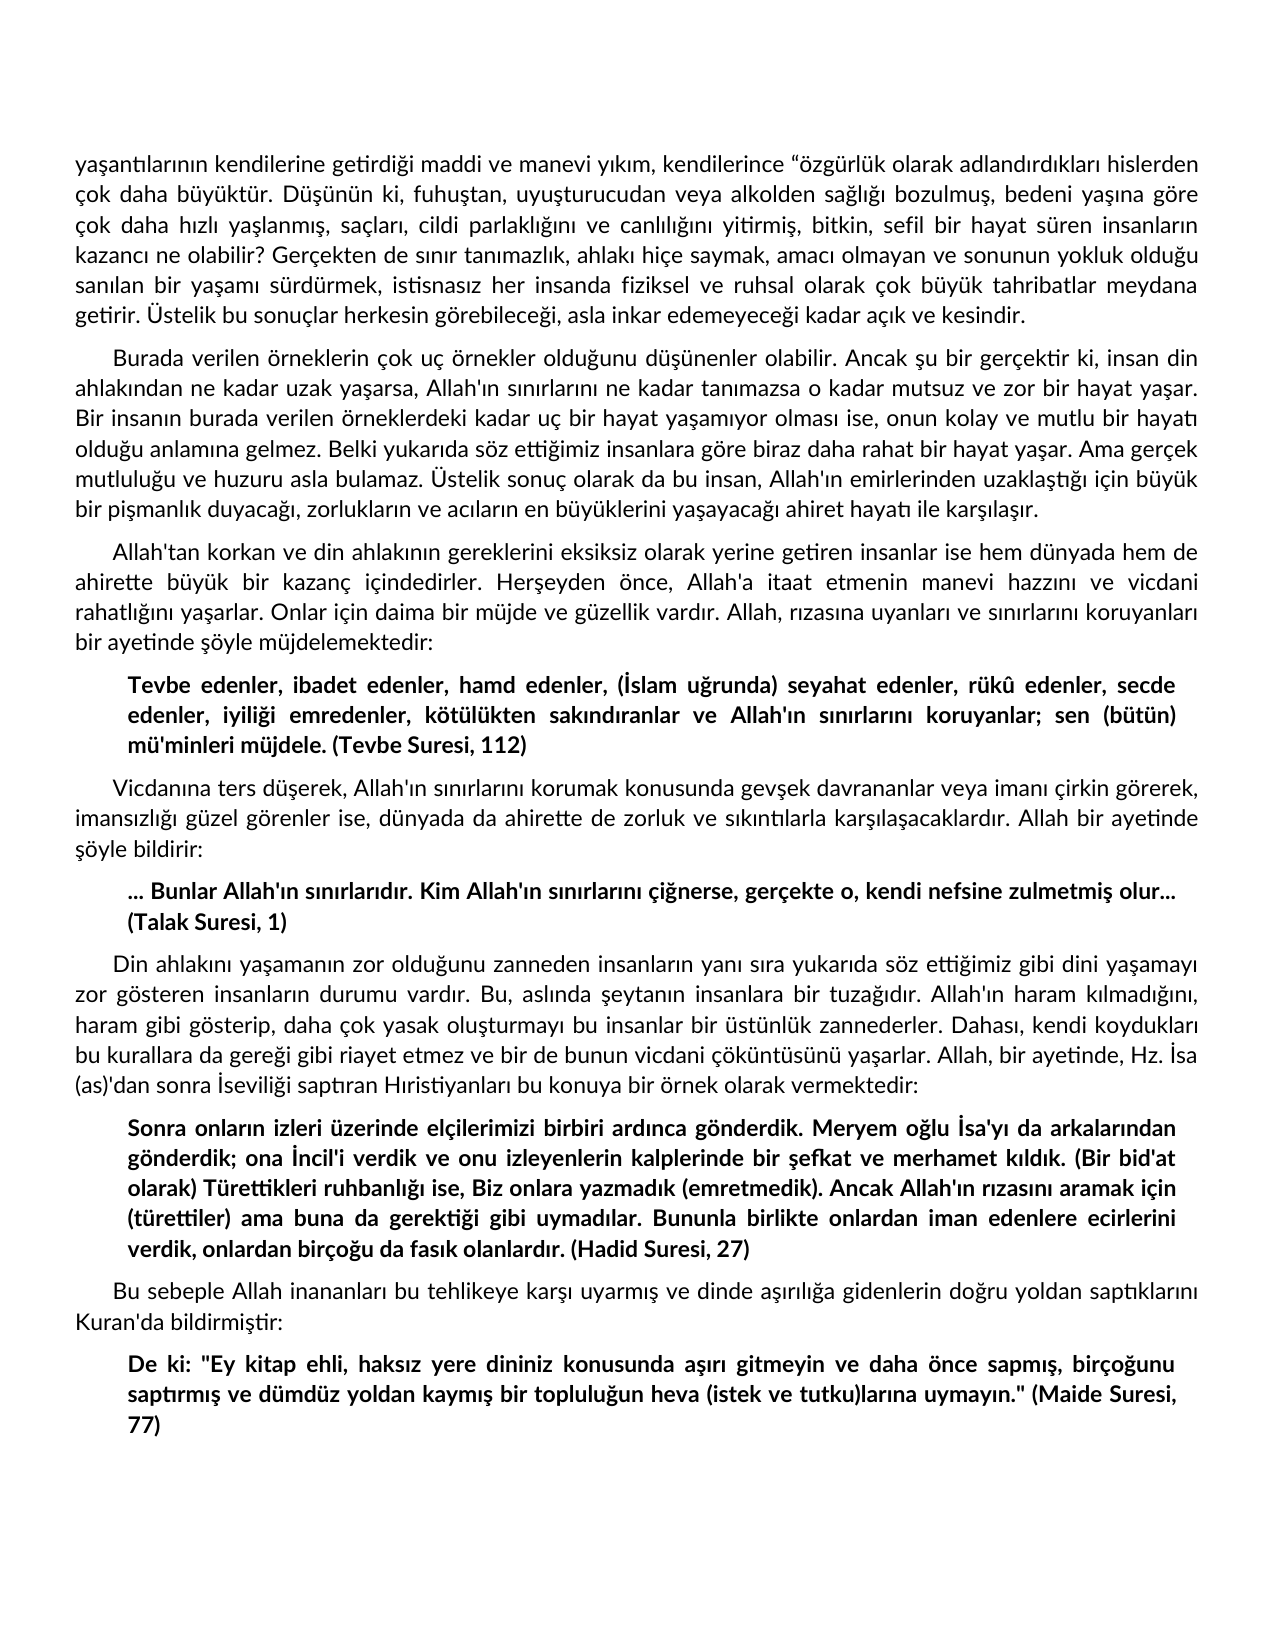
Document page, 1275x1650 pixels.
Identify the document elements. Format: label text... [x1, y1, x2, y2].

text Bu sebeple Allah inananları bu tehlikeye karşı uyarmış ve dinde aşırılığa gidenlerin doğru yoldan saptıklarını Kuran'da bildirmiştir: [75, 1277, 1200, 1335]
text ... Bunlar Allah'ın sınırlarıdır. Kim Allah'ın sınırlarını çiğnerse, gerçekte o, kendi nefsine zulmetmiş olur... (Talak Suresi, 1) [127, 877, 1177, 935]
text yaşantılarının kendilerine getirdiği maddi ve manevi yıkım, kendilerince “özgürlük olarak adlandırdıkları hislerden çok daha büyüktür. Düşünün ki, fuhuştan, uyuşturucudan veya alkolden sağlığı bozulmuş, bedeni yaşına göre çok daha hızlı yaşlanmış, saçları, cildi parlaklığını ve canlılığını yitirmiş, bitkin, sefil bir hayat süren insanların kazancı ne olabilir? Gerçekten de sınır tanımazlık, ahlakı hiçe saymak, amacı olmayan ve sonunun yokluk olduğu sanılan bir yaşamı sürdürmek, istisnasız her insanda fiziksel ve ruhsal olarak çok büyük tahribatlar meydana getirir. Üstelik bu sonuçlar herkesin görebileceği, asla inkar edemeyeceği kadar açık ve kesindir. [75, 150, 1200, 328]
text Vicdanına ters düşerek, Allah'ın sınırlarını korumak konusunda gevşek davrananlar veya imanı çirkin görerek, imansızlığı güzel görenler ise, dünyada da ahirette de zorluk ve sıkıntılarla karşılaşacaklardır. Allah bir ayetinde şöyle bildirir: [75, 774, 1200, 862]
text Din ahlakını yaşamanın zor olduğunu zanneden insanların yanı sıra yukarıda söz ettiğimiz gibi dini yaşamayı zor gösteren insanların durumu vardır. Bu, aslında şeytanın insanlara bir tuzağıdır. Allah'ın haram kılmadığını, haram gibi gösterip, daha çok yasak oluşturmayı bu insanlar bir üstünlük zannederler. Dahası, kendi koydukları bu kurallara da gereği gibi riayet etmez ve bir de bunun vicdani çöküntüsünü yaşarlar. Allah, bir ayetinde, Hz. İsa (as)'dan sonra İseviliği saptıran Hıristiyanları bu konuya bir örnek olarak vermektedir: [75, 950, 1200, 1098]
text Tevbe edenler, ibadet edenler, hamd edenler, (İslam uğrunda) seyahat edenler, rükû edenler, secde edenler, iyiliği emredenler, kötülükten sakındıranlar ve Allah'ın sınırlarını koruyanlar; sen (bütün) mü'minleri müjdele. (Tevbe Suresi, 112) [127, 671, 1177, 759]
text De ki: "Ey kitap ehli, haksız yere dininiz konusunda aşırı gitmeyin ve daha önce sapmış, birçoğunu saptırmış ve dümdüz yoldan kaymış bir topluluğun heva (istek ve tutku)larına uymayın." (Maide Suresi, 77) [127, 1350, 1177, 1438]
text Allah'tan korkan ve din ahlakının gereklerini eksiksiz olarak yerine getiren insanlar ise hem dünyada hem de ahirette büyük bir kazanç içindedirler. Herşeyden önce, Allah'a itaat etmenin manevi hazzını ve vicdani rahatlığını yaşarlar. Onlar için daima bir müjde ve güzellik vardır. Allah, rızasına uyanları ve sınırlarını koruyanları bir ayetinde şöyle müjdelemektedir: [75, 537, 1200, 656]
text Burada verilen örneklerin çok uç örnekler olduğunu düşünenler olabilir. Ancak şu bir gerçektir ki, insan din ahlakından ne kadar uzak yaşarsa, Allah'ın sınırlarını ne kadar tanımazsa o kadar mutsuz ve zor bir hayat yaşar. Bir insanın burada verilen örneklerdeki kadar uç bir hayat yaşamıyor olması ise, onun kolay ve mutlu bir hayatı olduğu anlamına gelmez. Belki yukarıda söz ettiğimiz insanlara göre biraz daha rahat bir hayat yaşar. Ama gerçek mutluluğu ve huzuru asla bulamaz. Üstelik sonuç olarak da bu insan, Allah'ın emirlerinden uzaklaştığı için büyük bir pişmanlık duyacağı, zorlukların ve acıların en büyüklerini yaşayacağı ahiret hayatı ile karşılaşır. [75, 344, 1200, 522]
text Sonra onların izleri üzerinde elçilerimizi birbiri ardınca gönderdik. Meryem oğlu İsa'yı da arkalarından gönderdik; ona İncil'i verdik ve onu izleyenlerin kalplerinde bir şefkat ve merhamet kıldık. (Bir bid'at olarak) Türettikleri ruhbanlığı ise, Biz onlara yazmadık (emretmedik). Ancak Allah'ın rızasını aramak için (türettiler) ama buna da gerektiği gibi uymadılar. Bununla birlikte onlardan iman edenlere ecirlerini verdik, onlardan birçoğu da fasık olanlardır. (Hadid Suresi, 27) [127, 1113, 1177, 1262]
